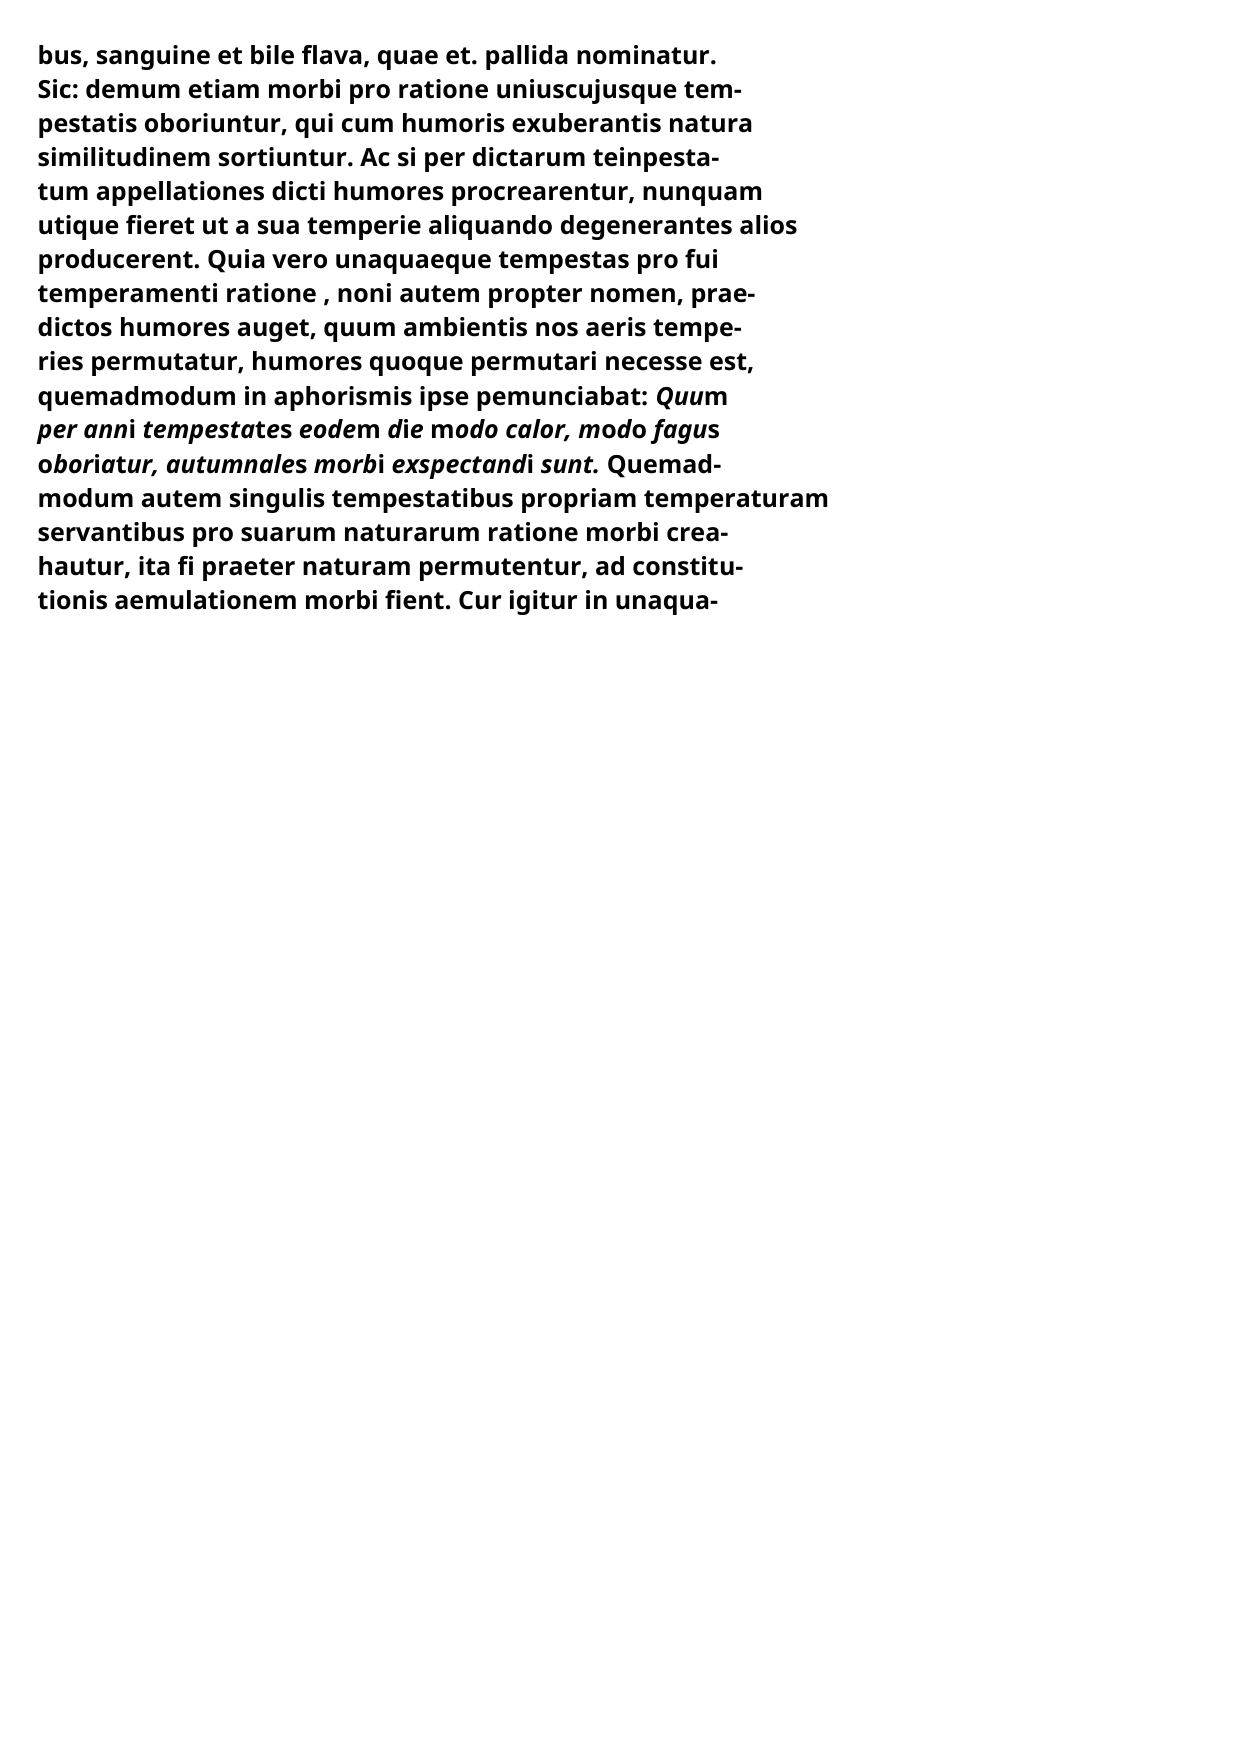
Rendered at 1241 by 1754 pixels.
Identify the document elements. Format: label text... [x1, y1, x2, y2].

text bus, sanguine et bile flava, quae et. pallida nominatur. Sic: demum etiam morbi pro ratione uniuscujusque tem- pestatis oboriuntur, qui cum humoris exuberantis natura similitudinem sortiuntur. Ac si per dictarum teinpesta- tum appellationes dicti humores procrearentur, nunquam utique fieret ut a sua temperie aliquando degenerantes alios producerent. Quia vero unaquaeque tempestas pro fui temperamenti ratione , noni autem propter nomen, prae- dictos humores auget, quum ambientis nos aeris tempe- ries permutatur, humores quoque permutari necesse est, quemadmodum in aphorismis ipse pemunciabat: Quum per anni tempestates eodem die modo calor, modo fagus oboriatur, autumnales morbi exspectandi sunt. Quemad- modum autem singulis tempestatibus propriam temperaturam servantibus pro suarum naturarum ratione morbi crea- hautur, ita fi praeter naturam permutentur, ad constitu- tionis aemulationem morbi fient. Cur igitur in unaqua- [37, 37, 1203, 617]
